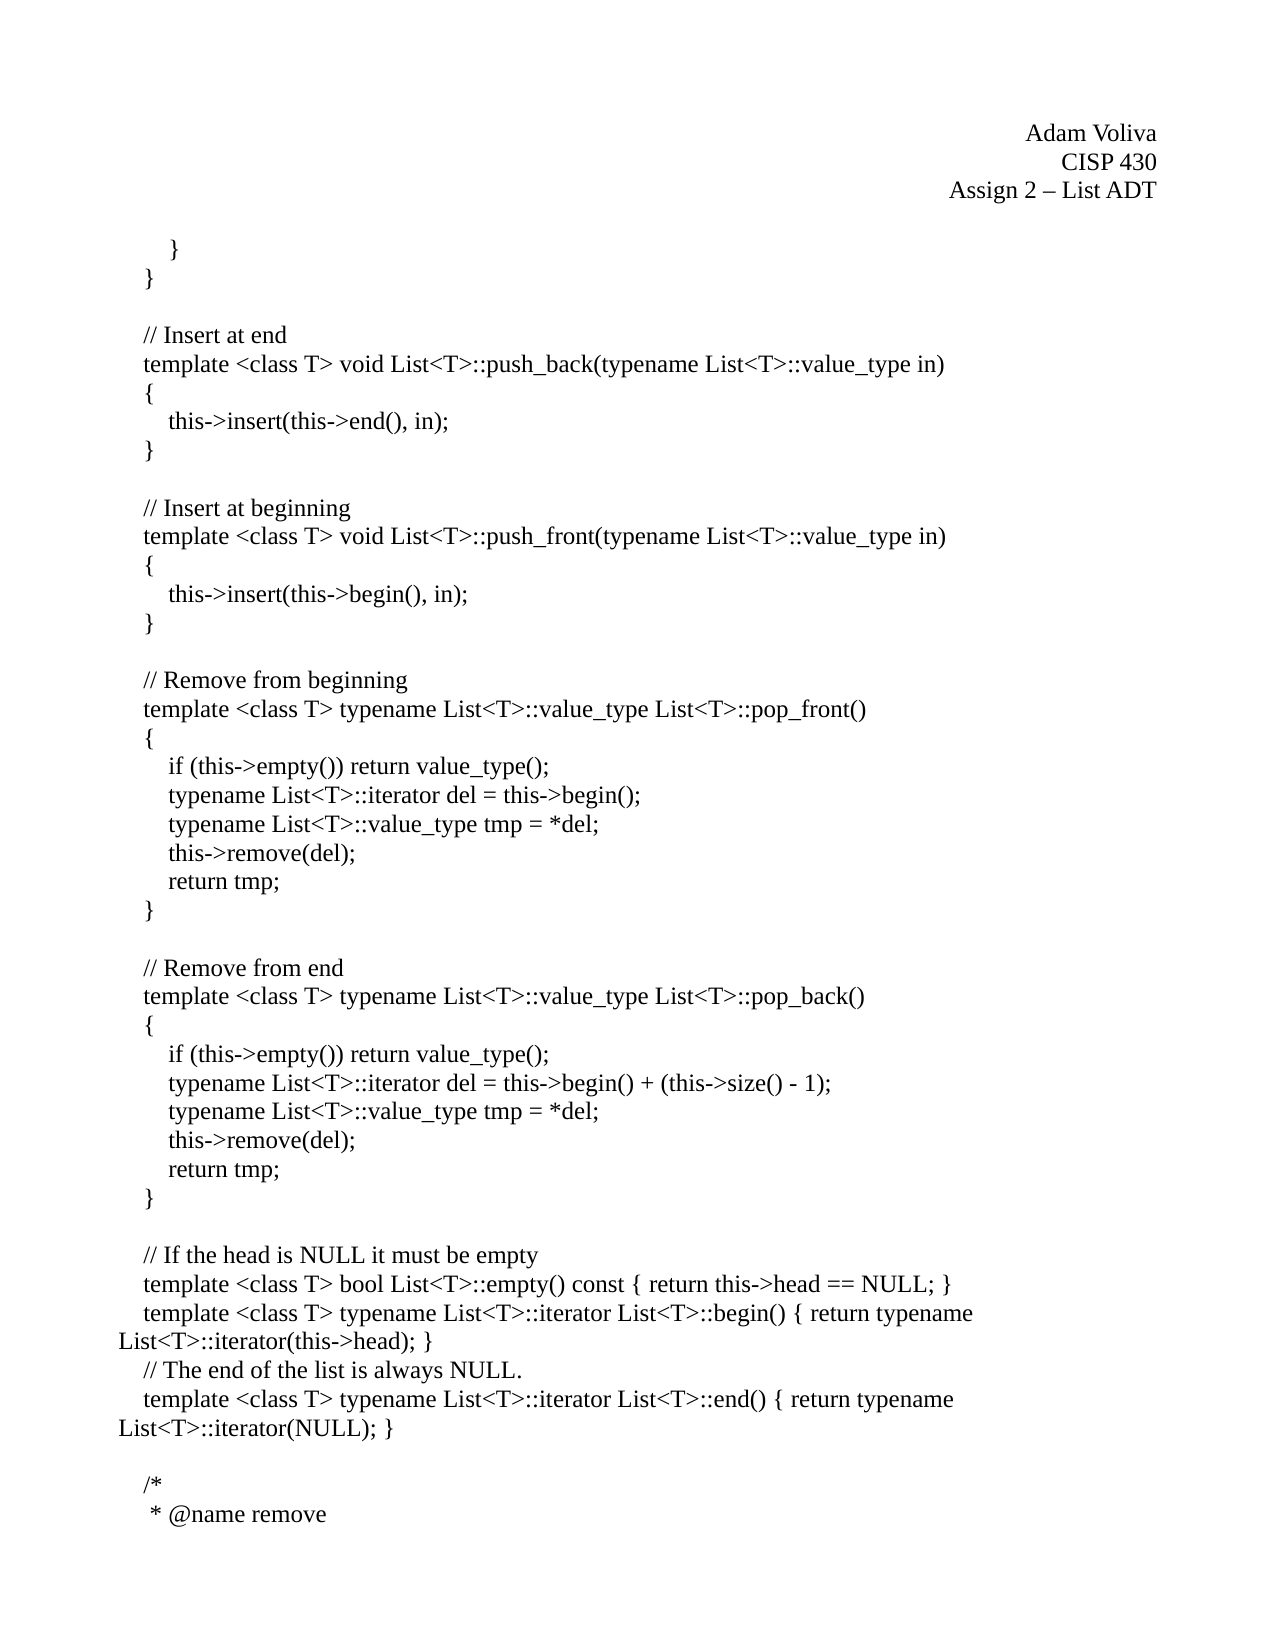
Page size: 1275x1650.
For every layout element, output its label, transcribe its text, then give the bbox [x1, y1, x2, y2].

text { [118, 378, 1157, 406]
text template <class T> typename List<T>::value_type List<T>::pop_front() [118, 694, 1157, 723]
text template <class T> bool List<T>::empty() const { return this->head == NULL; } [118, 1269, 1157, 1298]
text template <class T> typename List<T>::value_type List<T>::pop_back() [118, 981, 1157, 1010]
text return tmp; [118, 866, 1157, 895]
text // Remove from beginning [118, 665, 1157, 694]
text if (this->empty()) return value_type(); [118, 751, 1157, 780]
text // The end of the list is always NULL. [118, 1355, 1157, 1384]
text typename List<T>::value_type tmp = *del; [118, 809, 1157, 838]
text template <class T> typename List<T>::iterator List<T>::begin() { return typename List<T>::iterator(this->head); } [118, 1298, 1157, 1355]
text { [118, 1010, 1157, 1039]
text // Insert at beginning [118, 493, 1157, 521]
text typename List<T>::value_type tmp = *del; [118, 1096, 1157, 1125]
text } [118, 263, 1157, 291]
text if (this->empty()) return value_type(); [118, 1039, 1157, 1068]
text } [118, 895, 1157, 924]
text * @name remove [118, 1499, 1157, 1528]
text } [118, 435, 1157, 464]
text } [118, 608, 1157, 636]
text template <class T> void List<T>::push_front(typename List<T>::value_type in) [118, 521, 1157, 550]
text typename List<T>::iterator del = this->begin() + (this->size() - 1); [118, 1068, 1157, 1096]
text typename List<T>::iterator del = this->begin(); [118, 780, 1157, 809]
text return tmp; [118, 1154, 1157, 1183]
text } [118, 1183, 1157, 1211]
text template <class T> typename List<T>::iterator List<T>::end() { return typename List<T>::iterator(NULL); } [118, 1384, 1157, 1441]
text { [118, 550, 1157, 579]
text { [118, 723, 1157, 751]
text this->insert(this->end(), in); [118, 406, 1157, 435]
text this->remove(del); [118, 1125, 1157, 1154]
text /* [118, 1470, 1157, 1499]
text this->remove(del); [118, 838, 1157, 866]
text // Remove from end [118, 953, 1157, 981]
text // If the head is NULL it must be empty [118, 1240, 1157, 1269]
text // Insert at end [118, 320, 1157, 349]
text } [118, 234, 1157, 263]
text template <class T> void List<T>::push_back(typename List<T>::value_type in) [118, 349, 1157, 378]
text this->insert(this->begin(), in); [118, 579, 1157, 608]
